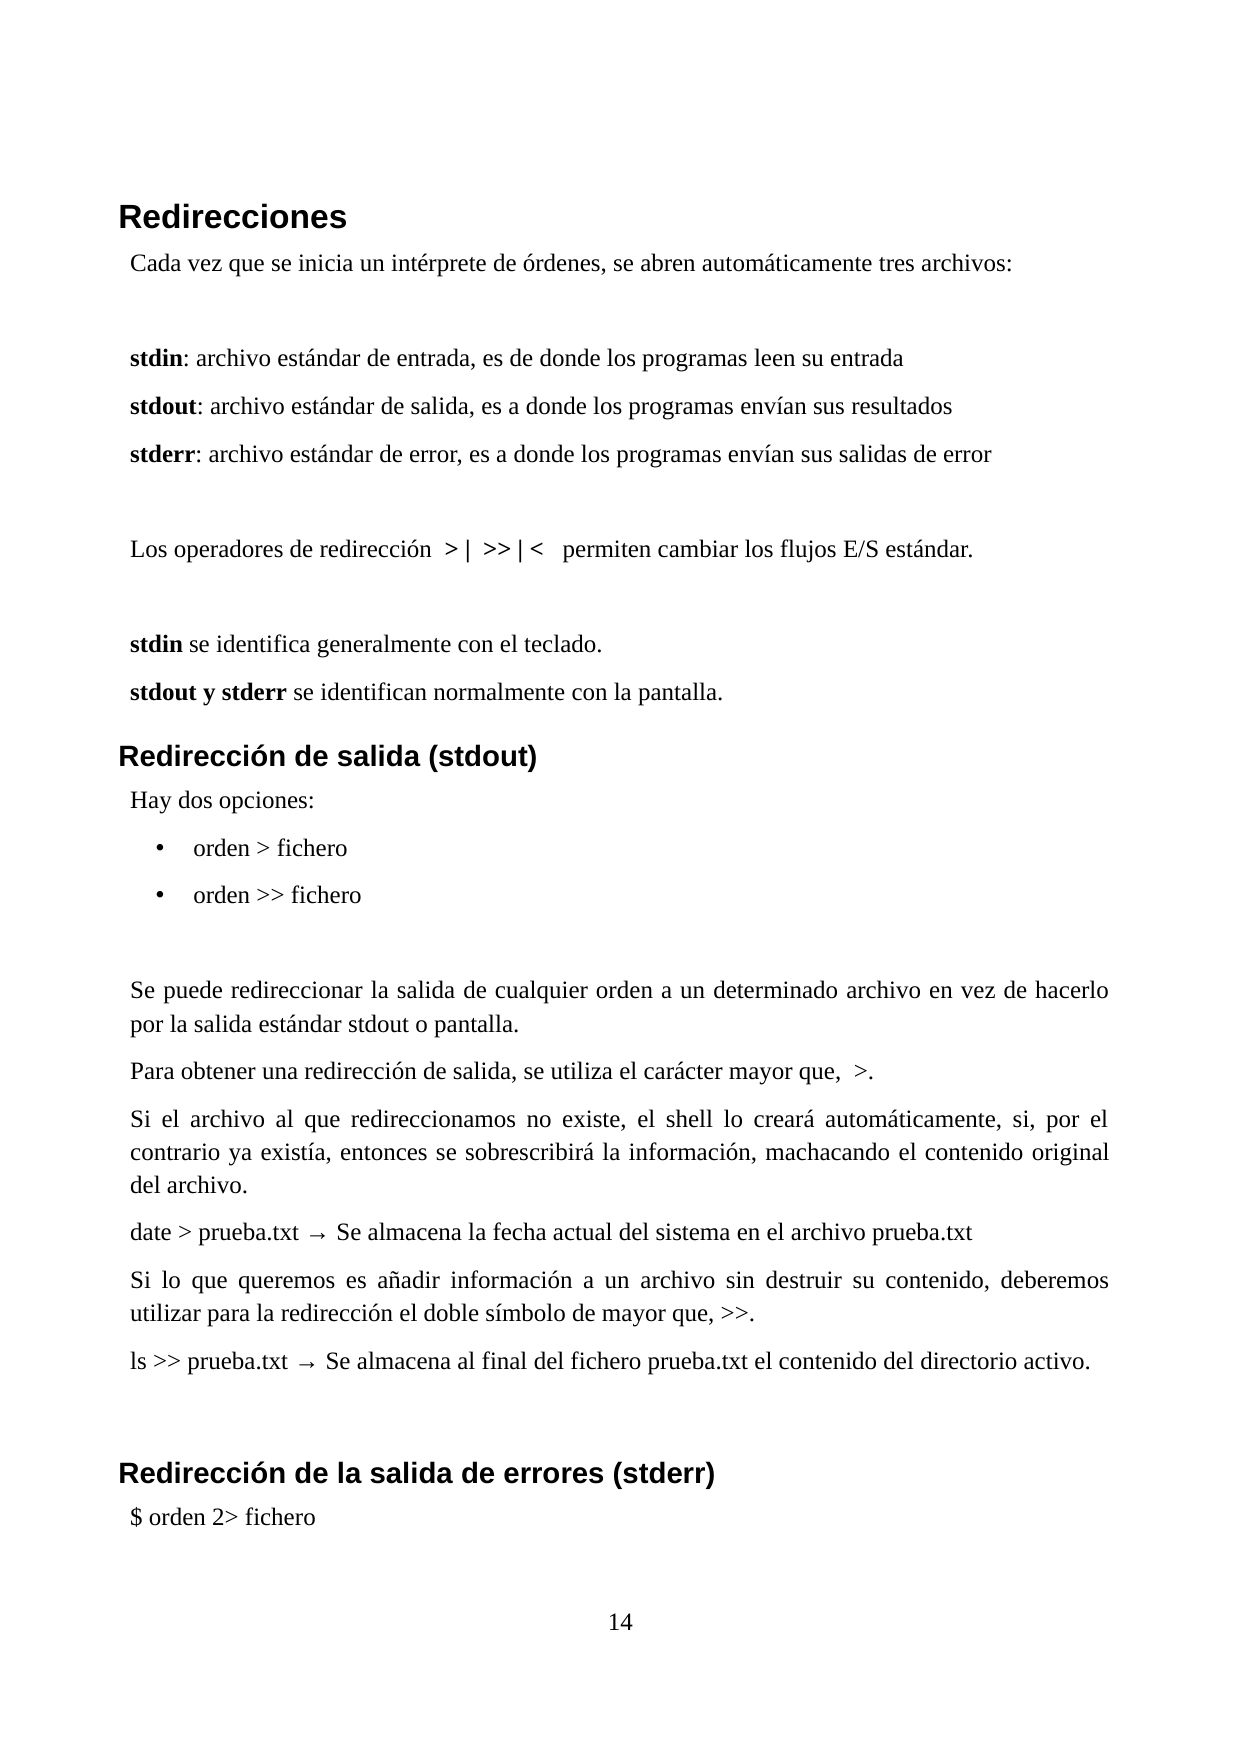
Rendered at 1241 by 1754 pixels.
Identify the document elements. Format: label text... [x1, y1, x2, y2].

text stdin se identifica generalmente con el teclado. [130, 629, 1110, 658]
text Los operadores de redirección > | >> | < permiten cambiar los flujos E/S estándar. [130, 534, 1110, 563]
text Si el archivo al que redireccionamos no existe, el shell lo creará automáticamente, si, por el contrario ya existía, entonces se sobrescribirá la información, machacando el contenido original del archivo. [130, 1104, 1110, 1199]
subtitle Redirecciones [118, 197, 1122, 236]
list orden >> fichero [156, 880, 1122, 909]
text date > prueba.txt → Se almacena la fecha actual del sistema en el archivo prueba.txt [130, 1217, 1110, 1246]
text stdin: archivo estándar de entrada, es de donde los programas leen su entrada [130, 343, 1110, 372]
text Para obtener una redirección de salida, se utiliza el carácter mayor que, >. [130, 1056, 1110, 1085]
text Cada vez que se inicia un intérprete de órdenes, se abren automáticamente tres archivos: [130, 248, 1110, 277]
text $ orden 2> fichero [130, 1502, 1110, 1531]
list orden > fichero [156, 833, 1122, 862]
subtitle Redirección de salida (stdout) [118, 739, 1122, 773]
text stdout y stderr se identifican normalmente con la pantalla. [130, 677, 1110, 706]
text Se puede redireccionar la salida de cualquier orden a un determinado archivo en vez de hacerlo por la salida estándar stdout o pantalla. [130, 976, 1110, 1037]
subtitle Redirección de la salida de errores (stderr) [118, 1456, 1122, 1489]
text ls >> prueba.txt → Se almacena al final del fichero prueba.txt el contenido del directorio activo. [130, 1346, 1110, 1374]
text Hay dos opciones: [130, 785, 1110, 814]
text stdout: archivo estándar de salida, es a donde los programas envían sus resultados [130, 391, 1110, 420]
text stderr: archivo estándar de error, es a donde los programas envían sus salidas de error [130, 439, 1110, 467]
text Si lo que queremos es añadir información a un archivo sin destruir su contenido, deberemos utilizar para la redirección el doble símbolo de mayor que, >>. [130, 1265, 1110, 1327]
